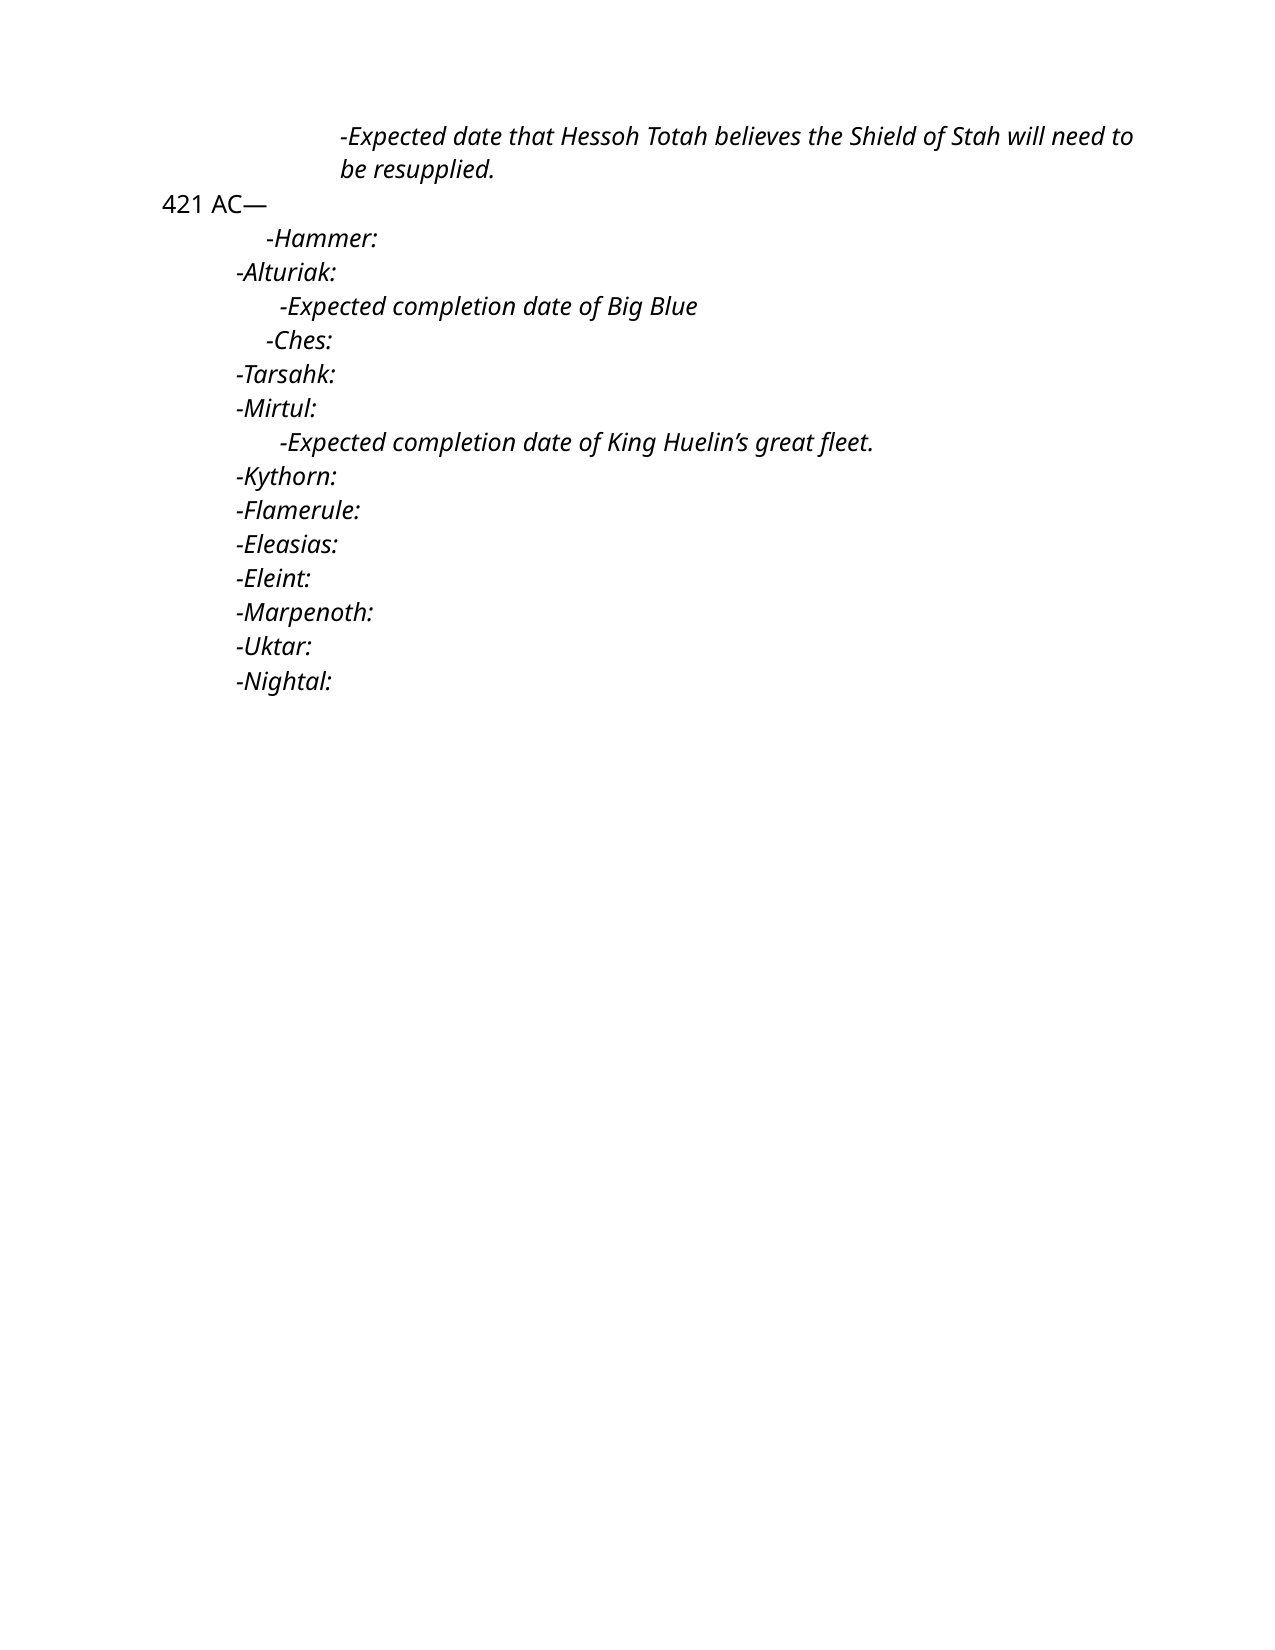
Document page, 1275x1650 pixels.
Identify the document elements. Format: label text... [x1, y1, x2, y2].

text -Flamerule: [192, 493, 1157, 527]
text -Expected date that Hessoh Totah believes the Shield of Stah will need to be resupplied. [340, 118, 1157, 186]
text -Eleasias: [192, 527, 1157, 561]
text -Alturiak: [192, 254, 1157, 288]
text 421 AC— [118, 186, 1157, 220]
text -Uktar: [192, 629, 1157, 663]
text -Expected completion date of King Huelin’s great fleet. [192, 425, 1157, 459]
text -Eleint: [192, 561, 1157, 595]
text -Tarsahk: [192, 357, 1157, 391]
text -Mirtul: [192, 391, 1157, 425]
text -Expected completion date of Big Blue [192, 288, 1157, 322]
text -Marpenoth: [192, 595, 1157, 629]
text -Nightal: [192, 663, 1157, 697]
text -Ches: [266, 322, 1157, 357]
text -Hammer: [192, 220, 1157, 254]
text -Kythorn: [192, 459, 1157, 493]
